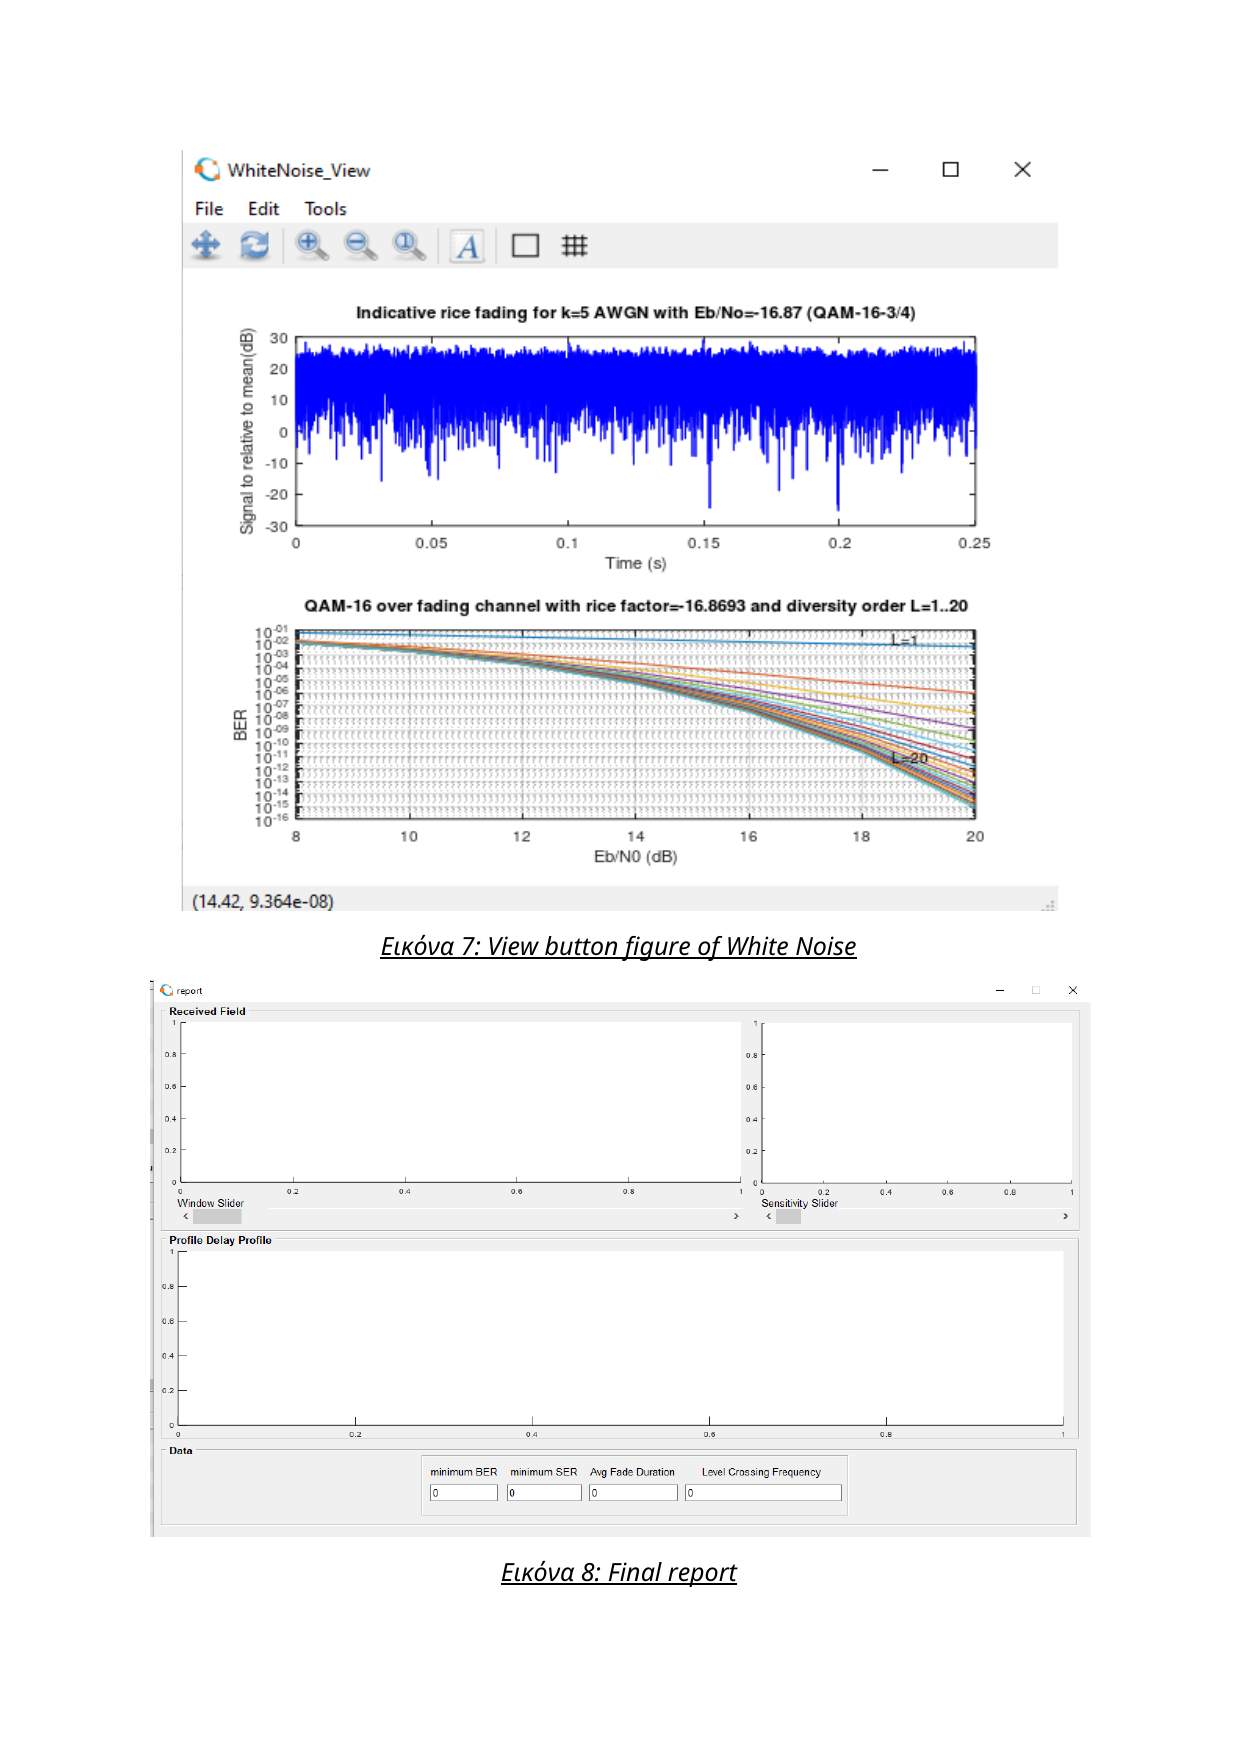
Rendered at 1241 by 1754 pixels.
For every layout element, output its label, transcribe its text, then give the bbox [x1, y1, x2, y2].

text Εικόνα 8: Final report [150, 1555, 1090, 1589]
text Εικόνα 7: View button figure of White Noise [150, 929, 1090, 963]
